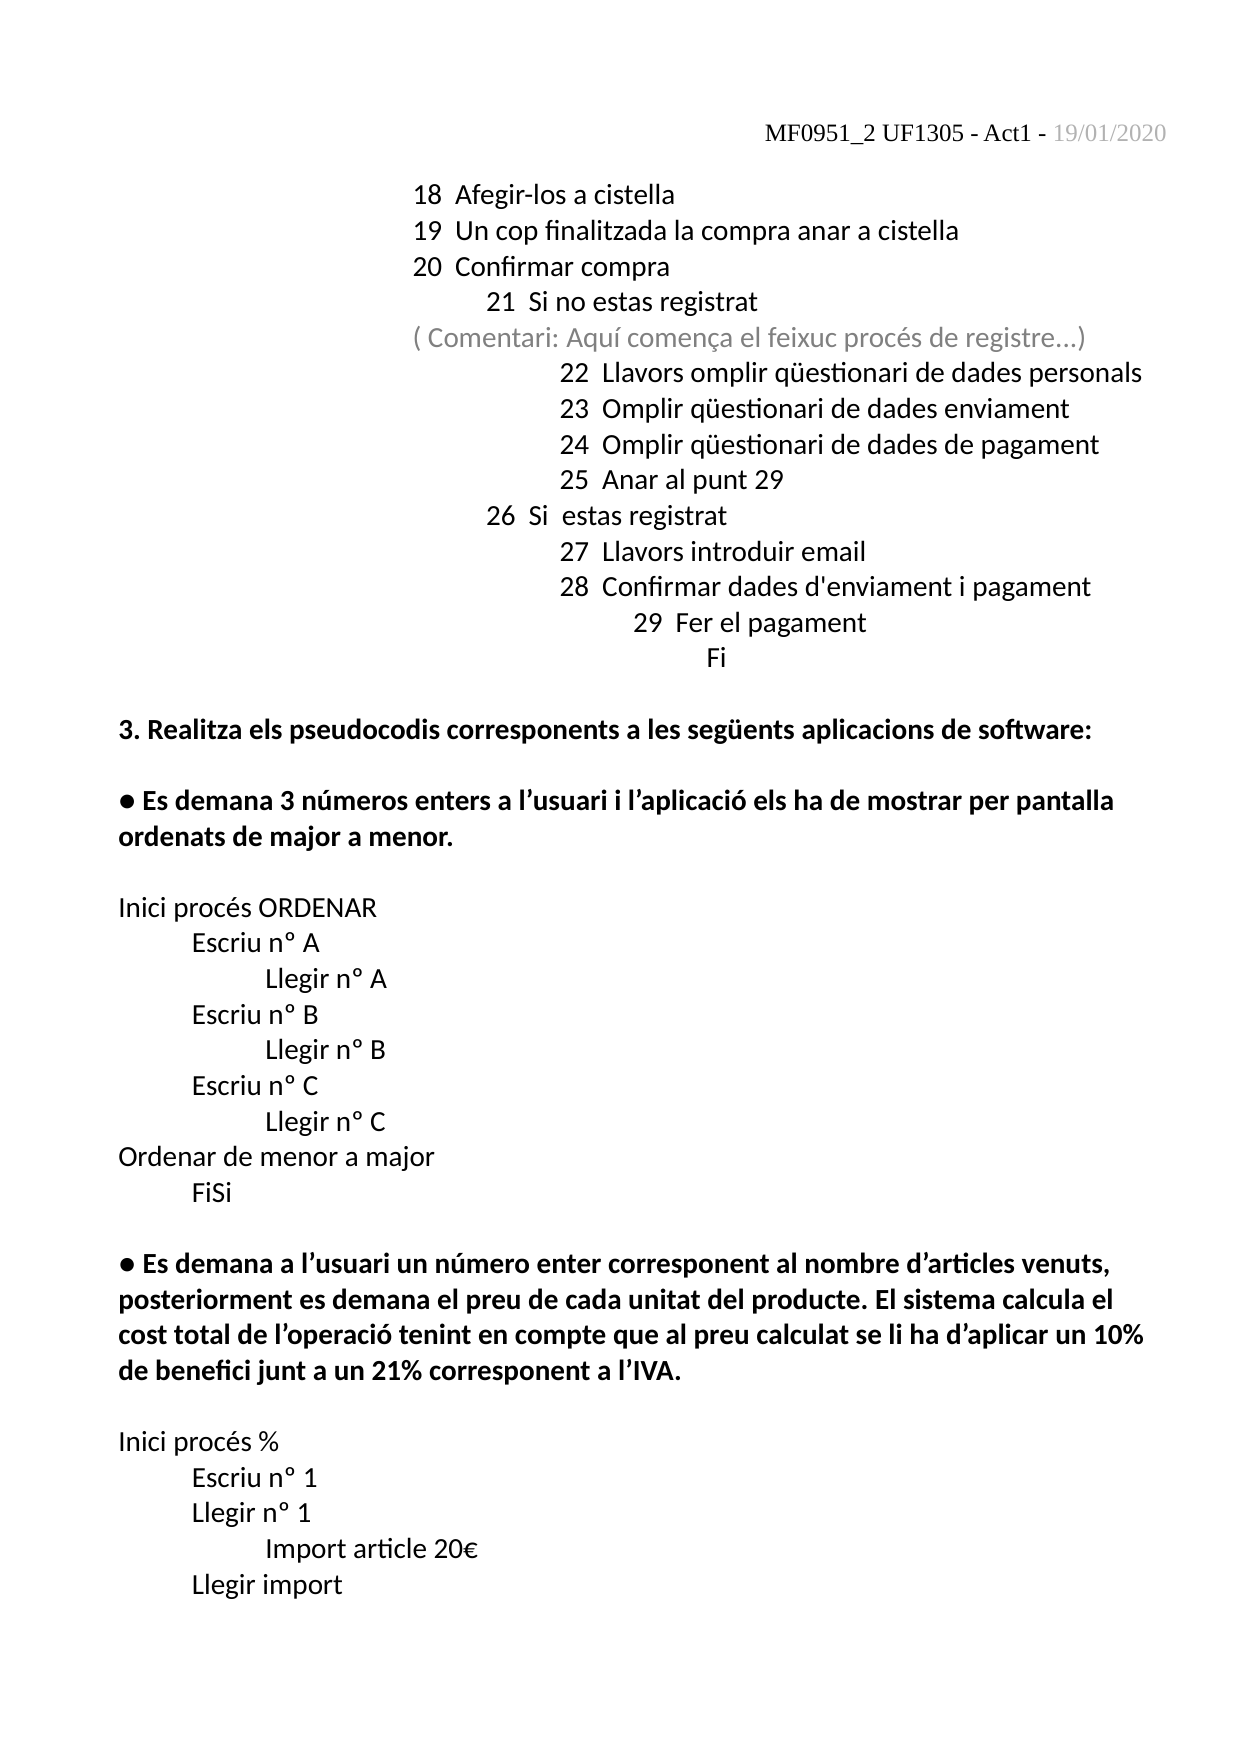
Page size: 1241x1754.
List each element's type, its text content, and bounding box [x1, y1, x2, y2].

text 21 Si no estas registrat [118, 283, 1166, 319]
text Escriu nº B [118, 996, 1166, 1031]
text 23 Omplir qüestionari de dades enviament [118, 390, 1166, 426]
text Import article 20€ [118, 1530, 1166, 1566]
text Llegir import [118, 1566, 1166, 1601]
text Llegir nº B [118, 1031, 1166, 1067]
text FiSi [118, 1174, 1166, 1209]
text 3. Realitza els pseudocodis corresponents a les següents aplicacions de software: [118, 711, 1166, 746]
text 27 Llavors introduir email [118, 533, 1166, 568]
text ( Comentari: Aquí comença el feixuc procés de registre...) 22 Llavors omplir qüestionari de dades personals [118, 319, 1166, 390]
text Ordenar de menor a major [118, 1138, 1166, 1174]
text Escriu nº A [118, 924, 1166, 960]
text ● Es demana 3 números enters a l’usuari i l’aplicació els ha de mostrar per pantalla ordenats de major a menor. [118, 782, 1166, 853]
text 18 Afegir-los a cistella [118, 176, 1166, 212]
text 29 Fer el pagament [118, 604, 1166, 639]
text 25 Anar al punt 29 [118, 461, 1166, 497]
text 19 Un cop finalitzada la compra anar a cistella [118, 212, 1166, 248]
text Llegir nº C [118, 1103, 1166, 1138]
text Llegir nº 1 [118, 1494, 1166, 1530]
text Fi [118, 639, 1166, 675]
text posteriorment es demana el preu de cada unitat del producte. El sistema calcula el cost total de l’operació tenint en compte que al preu calculat se li ha d’aplicar un 10% de benefici junt a un 21% corresponent a l’IVA. [118, 1281, 1166, 1388]
text 20 Confirmar compra [118, 248, 1166, 283]
text Llegir nº A [118, 960, 1166, 996]
text 28 Confirmar dades d'enviament i pagament [118, 568, 1166, 604]
text 26 Si estas registrat [118, 497, 1166, 533]
text Inici procés ORDENAR [118, 889, 1166, 924]
text Escriu nº 1 [118, 1459, 1166, 1494]
text Escriu nº C [118, 1067, 1166, 1103]
text Inici procés % [118, 1423, 1166, 1459]
text 24 Omplir qüestionari de dades de pagament [118, 426, 1166, 461]
text ● Es demana a l’usuari un número enter corresponent al nombre d’articles venuts, [118, 1245, 1166, 1281]
